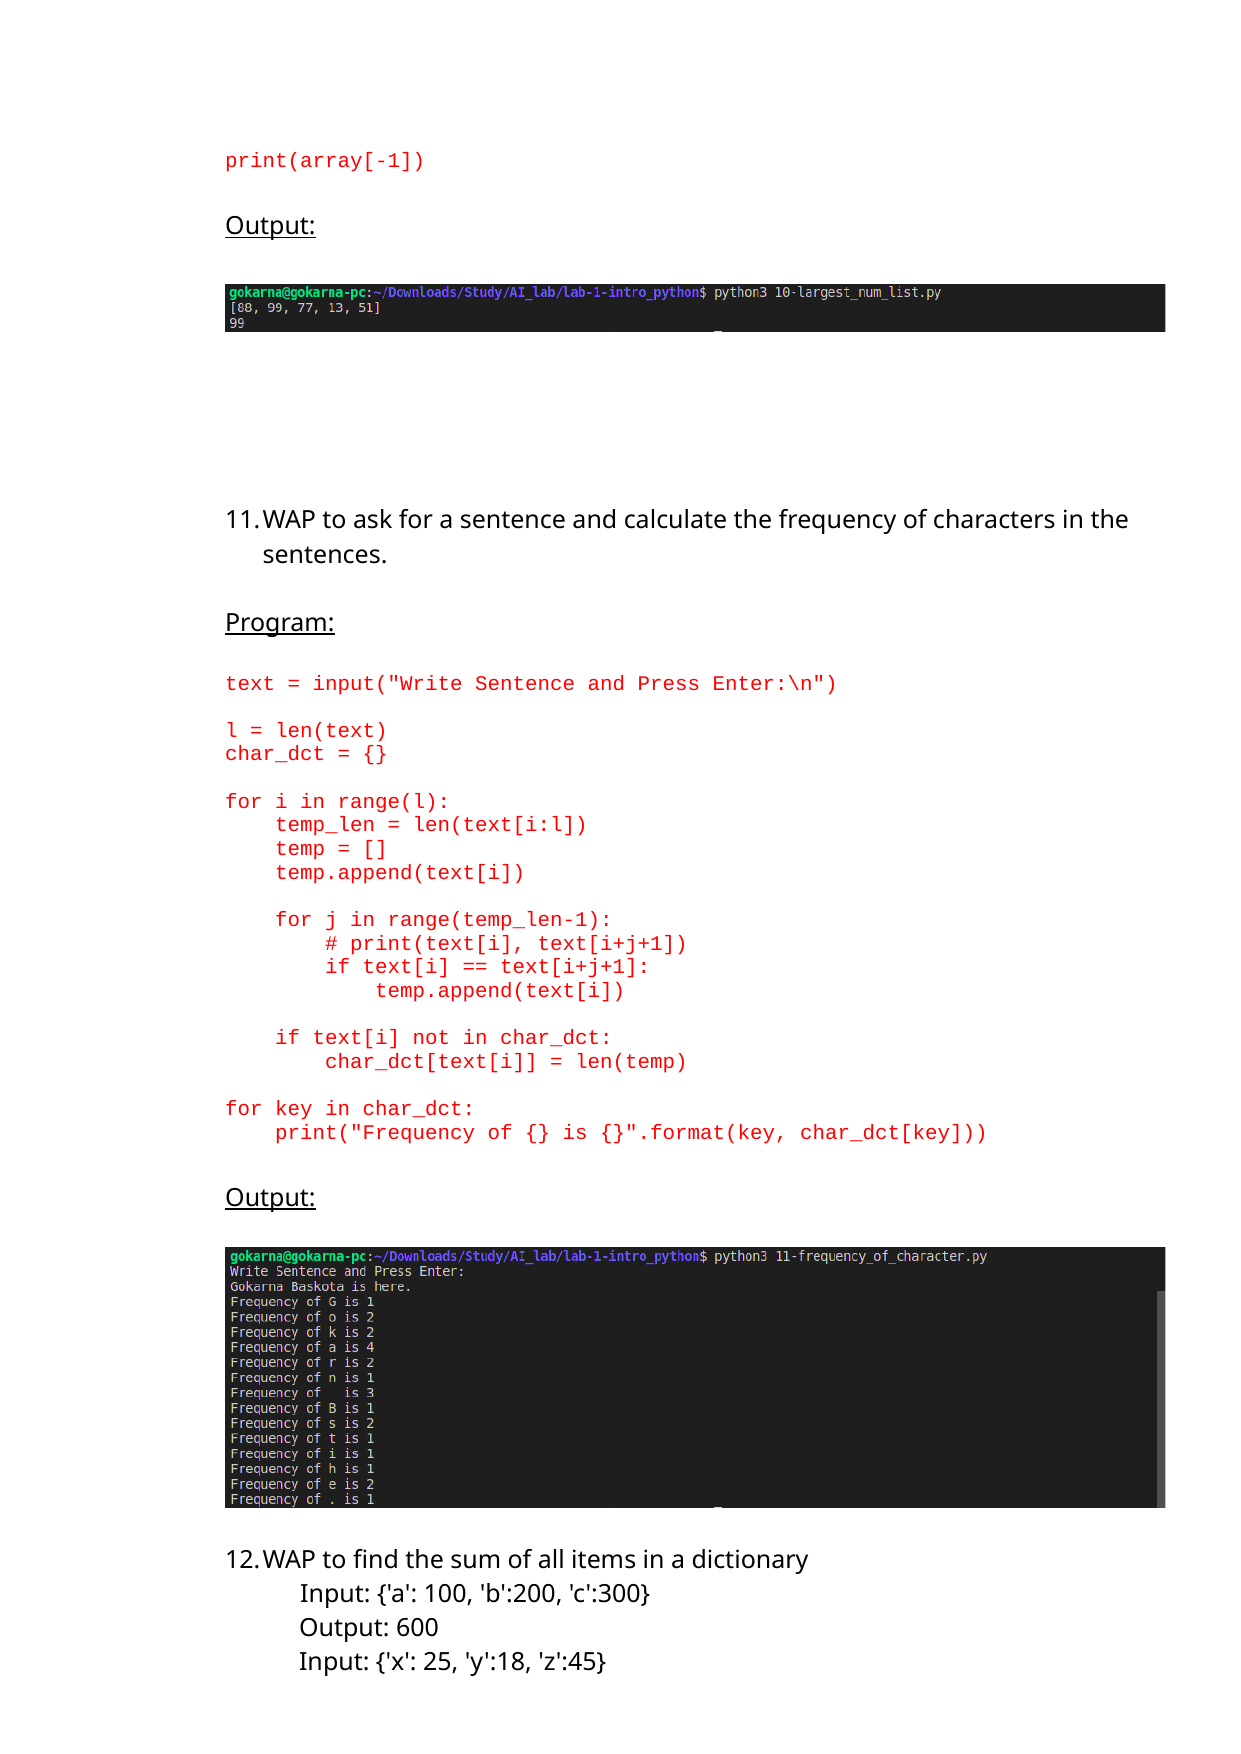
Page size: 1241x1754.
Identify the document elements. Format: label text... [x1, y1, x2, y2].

text l = len(text) [225, 720, 1166, 743]
text temp_len = len(text[i:l]) [225, 814, 1166, 838]
text temp = [] [225, 838, 1166, 862]
list WAP to ask for a sentence and calculate the frequency of characters in the sentences. [225, 502, 1166, 570]
text char_dct[text[i]] = len(temp) [225, 1051, 1166, 1074]
text text = input("Write Sentence and Press Enter:\n") [225, 672, 1166, 696]
text Output: [225, 208, 1166, 242]
list WAP to find the sum of all items in a dictionary [225, 1542, 1166, 1576]
text char_dct = {} [225, 743, 1166, 767]
text Output: [225, 1179, 1166, 1213]
picture [225, 1247, 1166, 1508]
text Input: {'x': 25, 'y':18, 'z':45} [225, 1644, 1166, 1678]
text print("Frequency of {} is {}".format(key, char_dct[key])) [225, 1122, 1166, 1145]
text # print(text[i], text[i+j+1]) [225, 933, 1166, 956]
text temp.append(text[i]) [225, 862, 1166, 885]
text temp.append(text[i]) [225, 980, 1166, 1003]
list Input: {'a': 100, 'b':200, 'c':300} [262, 1576, 1166, 1610]
text Output: 600 [225, 1610, 1166, 1644]
text print(array[-1]) [225, 150, 1166, 174]
text Program: [225, 604, 1166, 638]
text for i in range(l): [225, 791, 1166, 814]
picture [225, 284, 1166, 332]
text for j in range(temp_len-1): [225, 909, 1166, 933]
text if text[i] == text[i+j+1]: [225, 956, 1166, 980]
text for key in char_dct: [225, 1098, 1166, 1122]
text if text[i] not in char_dct: [225, 1027, 1166, 1051]
